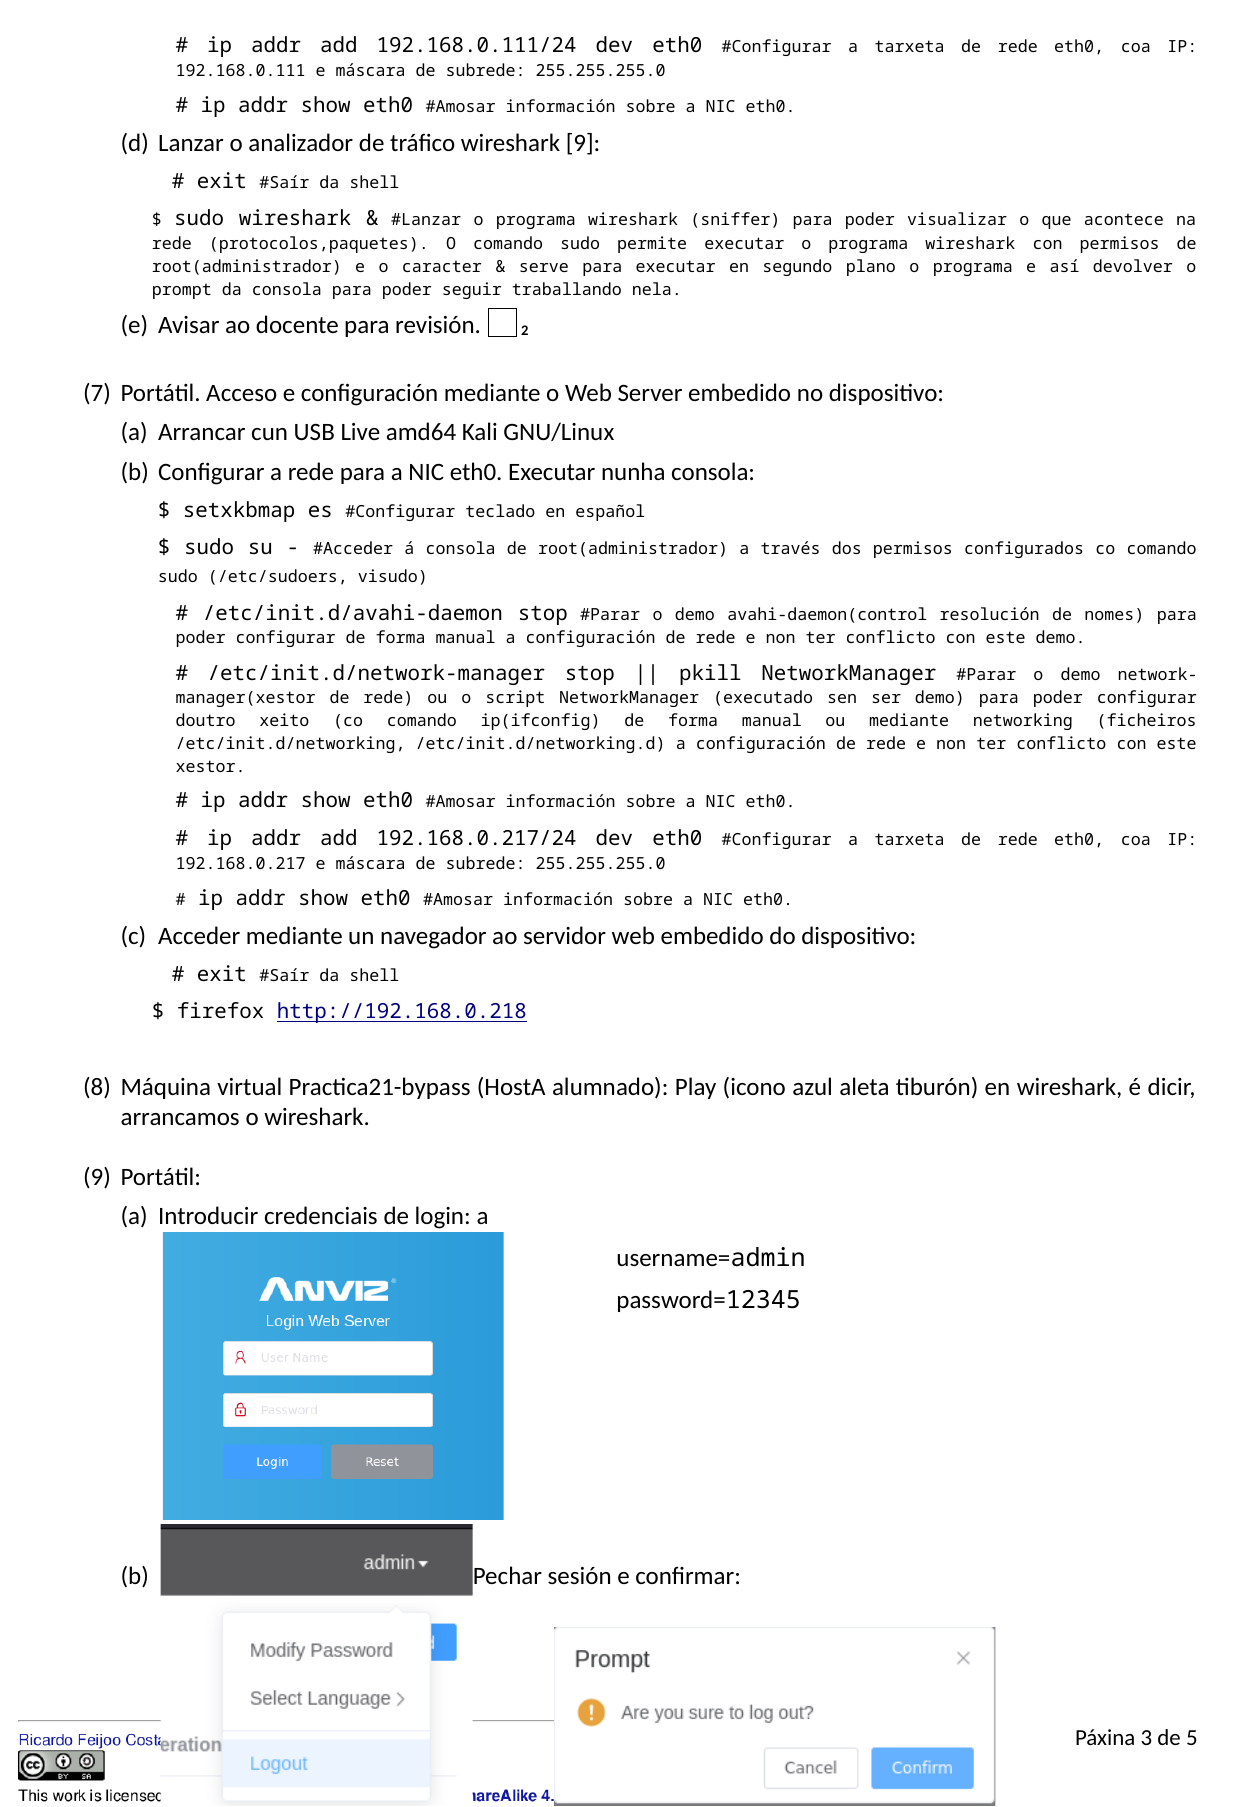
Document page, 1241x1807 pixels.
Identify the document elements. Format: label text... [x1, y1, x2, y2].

picture [162, 1232, 504, 1520]
list Configurar a rede para a NIC eth0. Executar nunha consola: [120, 456, 1197, 486]
list $ firefox http://192.168.0.218 [116, 996, 1197, 1025]
list Portátil: [83, 1161, 1197, 1191]
list password=12345 [504, 1282, 1197, 1316]
list # /etc/init.d/avahi-daemon stop #Parar o demo avahi-daemon(control resolución de nomes) para poder configurar de forma manual a configuración de rede e non ter conflicto con este demo. [140, 598, 1197, 649]
list Pechar sesión e confirmar: [120, 1560, 160, 1591]
list [120, 1239, 162, 1273]
list Introducir credenciais de login: a [120, 1200, 1197, 1230]
list Portátil. Acceso e configuración mediante o Web Server embedido no dispositivo: [83, 377, 1197, 408]
list # ip addr show eth0 #Amosar información sobre a NIC eth0. [140, 90, 1197, 118]
list $ setxkbmap es #Configurar teclado en español [122, 495, 1197, 523]
list username=admin [504, 1239, 1197, 1273]
list Lanzar o analizador de tráfico wireshark [9]: [120, 127, 1197, 157]
list Pechar sesión e confirmar: [473, 1560, 1197, 1591]
list Arrancar cun USB Live amd64 Kali GNU/Linux [120, 416, 1197, 447]
list # ip addr add 192.168.0.217/24 dev eth0 #Configurar a tarxeta de rede eth0, coa IP: 192.168.0.217 e máscara de subrede: 255.255.255.0 [140, 823, 1197, 874]
picture [8, 1524, 996, 1806]
list # /etc/init.d/network-manager stop || pkill NetworkManager #Parar o demo network-manager(xestor de rede) ou o script NetworkManager (executado sen ser demo) para poder configurar doutro xeito (co comando ip(ifconfig) de forma manual ou mediante networking (ficheiros /etc/init.d/networking, /etc/init.d/networking.d) a configuración de rede e non ter conflicto con este xestor. [140, 658, 1197, 777]
list Acceder mediante un navegador ao servidor web embedido do dispositivo: [120, 920, 1197, 950]
list $ sudo wireshark & #Lanzar o programa wireshark (sniffer) para poder visualizar o que acontece na rede (protocolos,paquetes). O comando sudo permite executar o programa wireshark con permisos de root(administrador) e o caracter & serve para executar en segundo plano o programa e así devolver o prompt da consola para poder seguir traballando nela. [116, 203, 1197, 300]
list # ip addr show eth0 #Amosar información sobre a NIC eth0. [140, 786, 1197, 814]
list # ip addr show eth0 #Amosar información sobre a NIC eth0. [140, 883, 1197, 911]
list Avisar ao docente para revisión. 2 [120, 309, 1197, 339]
list Máquina virtual Practica21-bypass (HostA alumnado): Play (icono azul aleta tiburón) en wireshark, é dicir, arrancamos o wireshark. [83, 1071, 1197, 1132]
list $ sudo su - #Acceder á consola de root(administrador) a través dos permisos configurados co comando sudo (/etc/sudoers, visudo) [122, 532, 1197, 589]
list # exit #Saír da shell [116, 959, 1197, 988]
list # ip addr add 192.168.0.111/24 dev eth0 #Configurar a tarxeta de rede eth0, coa IP: 192.168.0.111 e máscara de subrede: 255.255.255.0 [140, 30, 1197, 81]
list # exit #Saír da shell [116, 166, 1197, 195]
list [120, 1282, 162, 1316]
